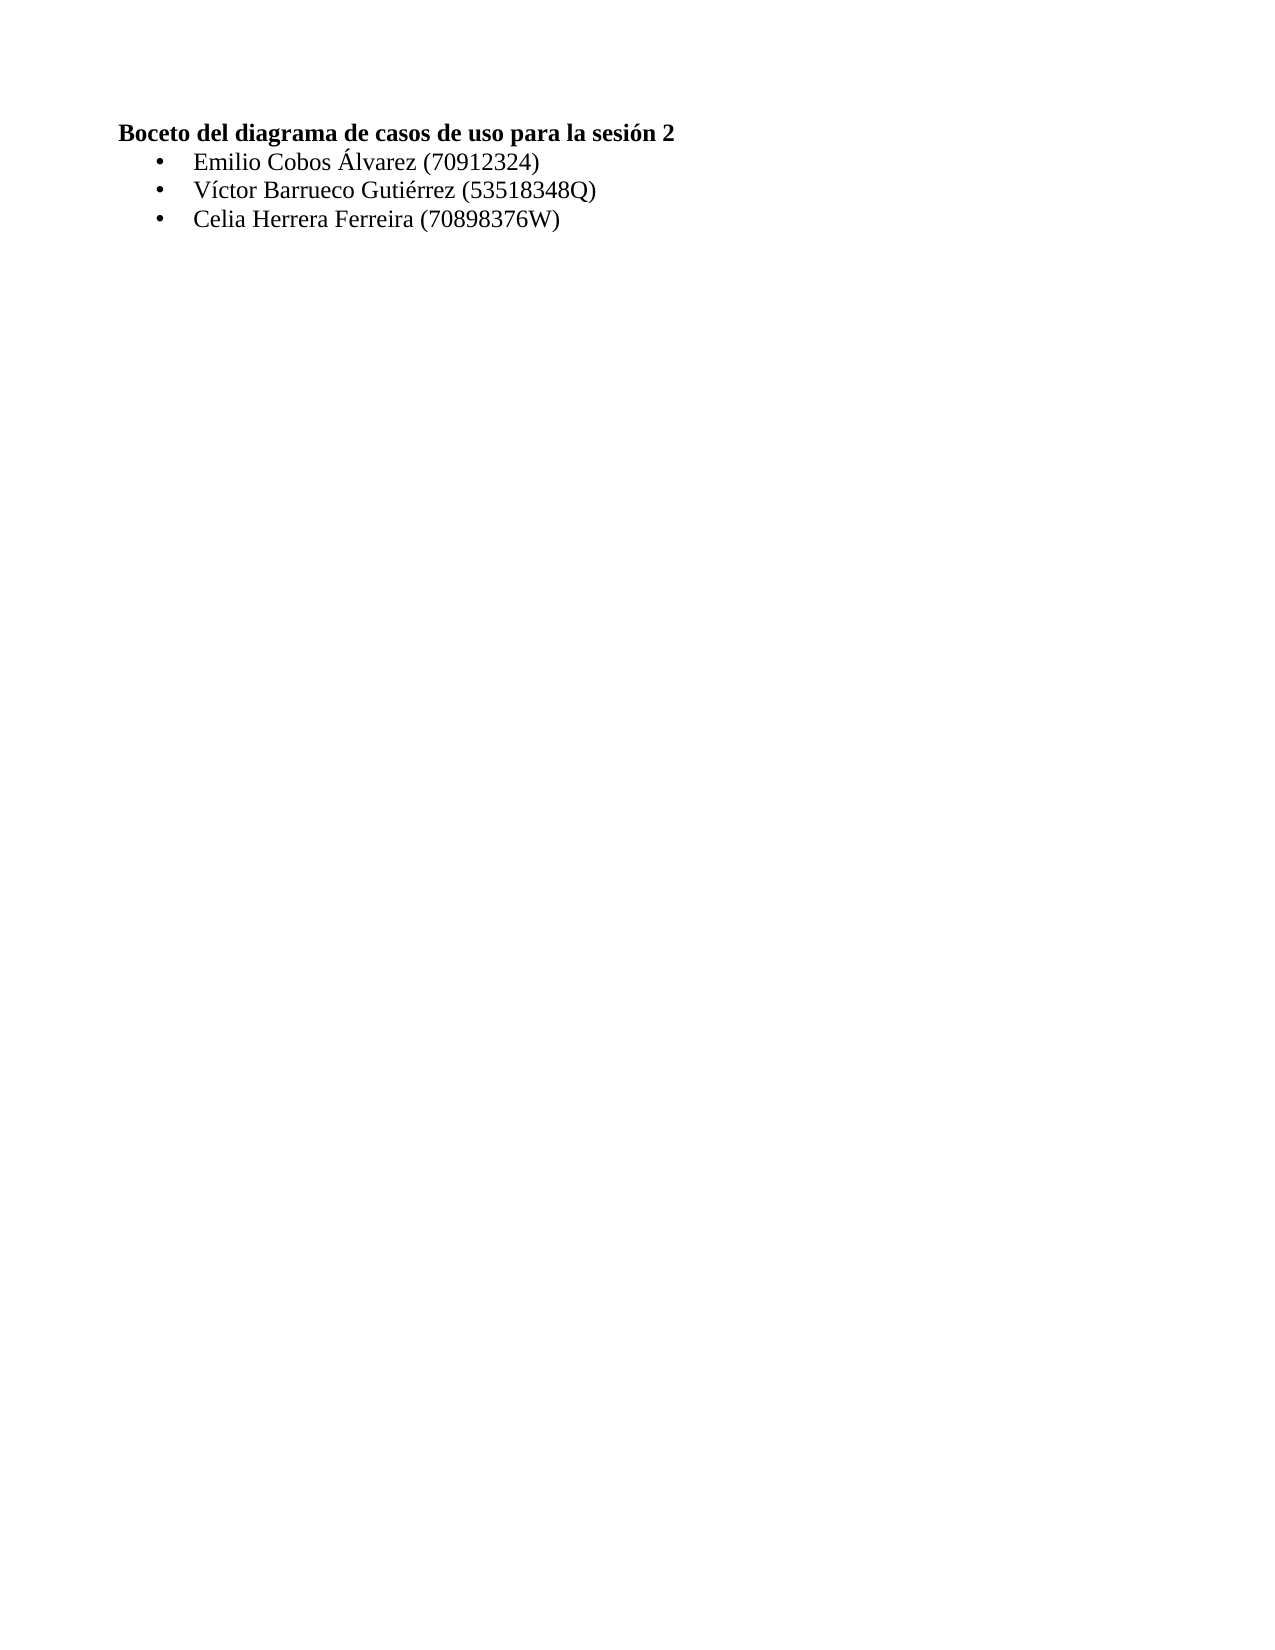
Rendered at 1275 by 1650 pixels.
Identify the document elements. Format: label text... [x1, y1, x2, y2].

list Emilio Cobos Álvarez (70912324) [156, 147, 1157, 176]
list Celia Herrera Ferreira (70898376W) [156, 204, 1157, 233]
list Víctor Barrueco Gutiérrez (53518348Q) [156, 176, 1157, 204]
text Boceto del diagrama de casos de uso para la sesión 2 [118, 118, 1157, 147]
